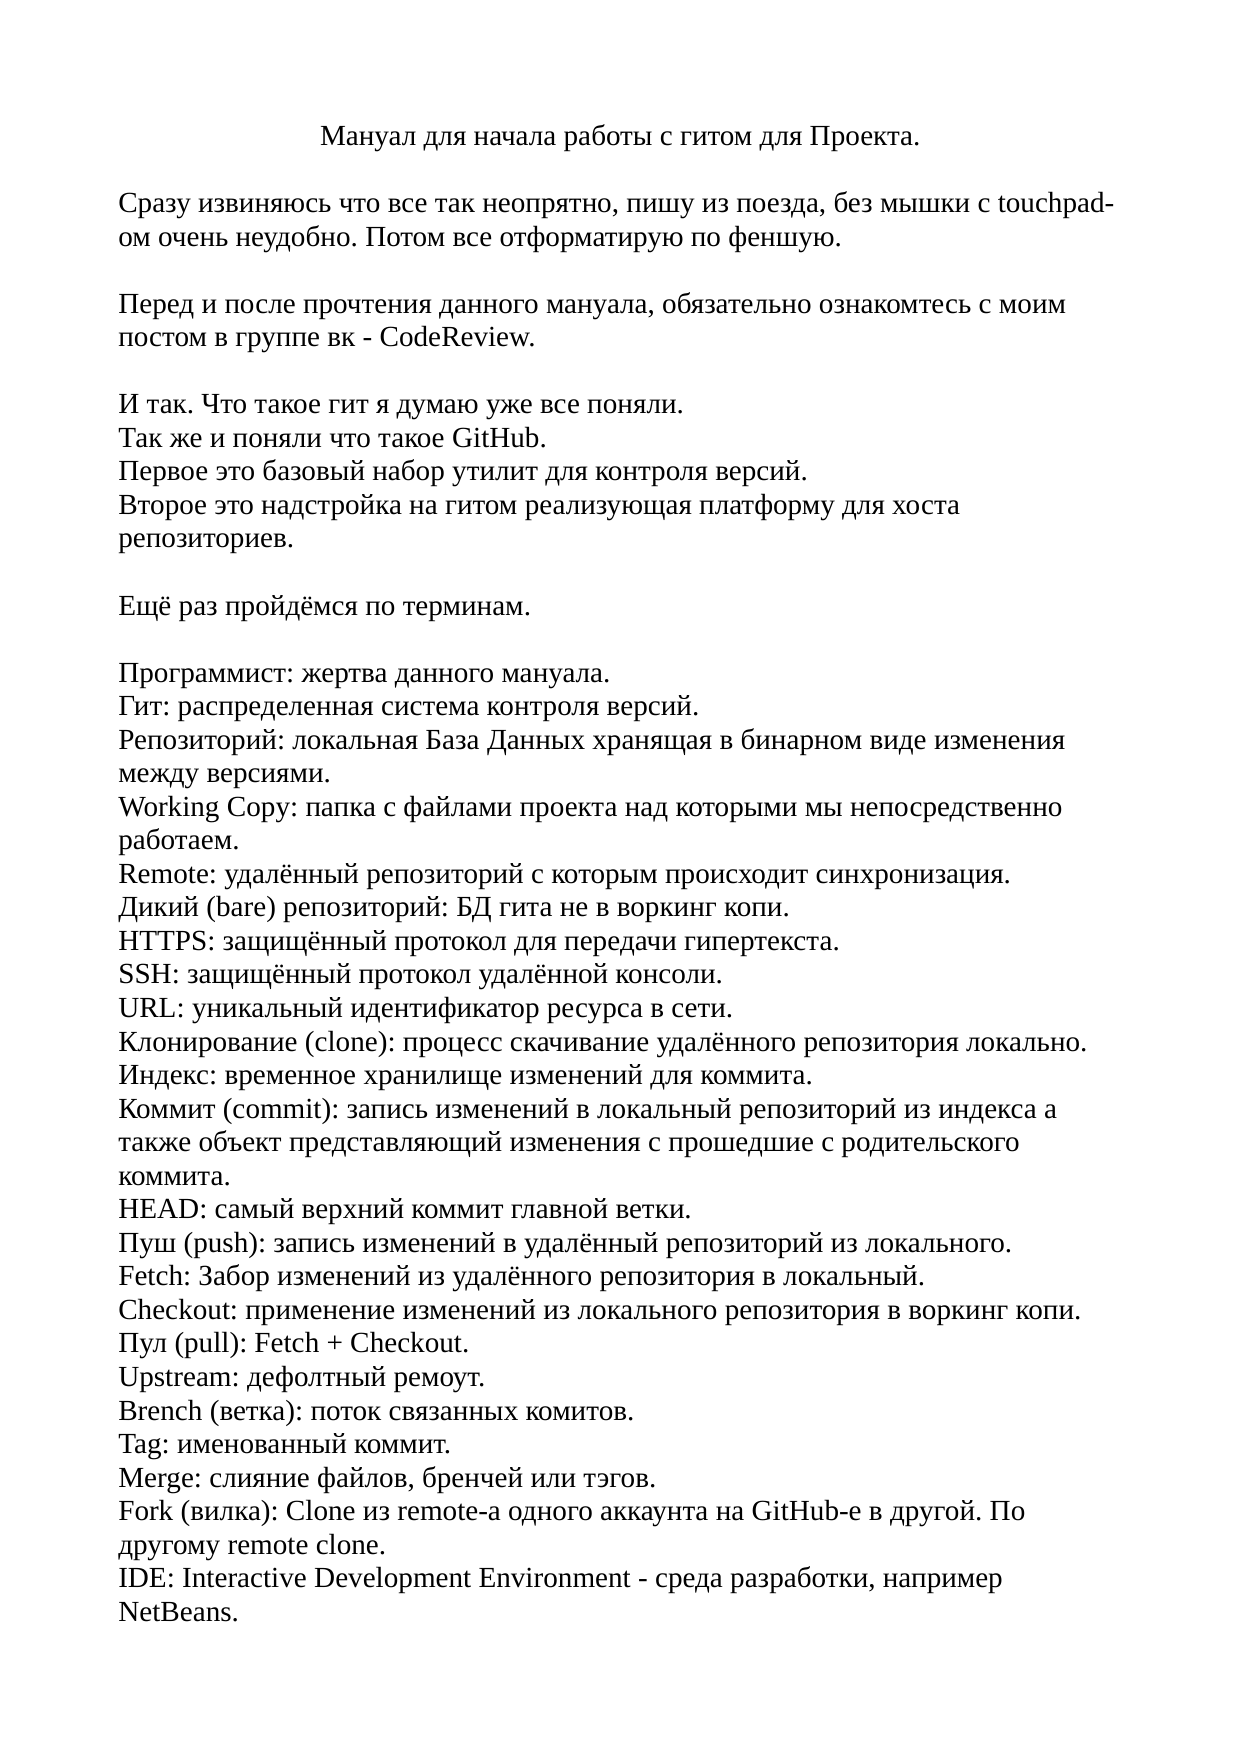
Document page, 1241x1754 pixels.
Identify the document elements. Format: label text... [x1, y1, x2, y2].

text Дикий (bare) репозиторий: БД гита не в воркинг копи. [118, 889, 1122, 923]
text HEAD: самый верхний коммит главной ветки. [118, 1191, 1122, 1225]
text SSH: защищённый протокол удалённой консоли. [118, 957, 1122, 990]
text IDE: Interactive Development Environment - среда разработки, например NetBeans. [118, 1560, 1122, 1627]
text Перед и после прочтения данного мануала, обязательно ознакомтесь с моим постом в группе вк - CodeReview. [118, 286, 1122, 353]
text Fork (вилка): Clone из remote-а одного аккаунта на GitHub-е в другой. По другому remote clone. [118, 1493, 1122, 1560]
text Пул (pull): Fetch + Checkout. [118, 1326, 1122, 1359]
text Гит: распределенная система контроля версий. [118, 688, 1122, 722]
text Remote: удалённый репозиторий с которым происходит синхронизация. [118, 856, 1122, 889]
text Tag: именованный коммит. [118, 1426, 1122, 1460]
text Brench (ветка): поток связанных комитов. [118, 1393, 1122, 1426]
text Первое это базовый набор утилит для контроля версий. [118, 453, 1122, 487]
text Коммит (commit): запись изменений в локальный репозиторий из индекса а также объект представляющий изменения с прошедшие с родительского коммита. [118, 1091, 1122, 1191]
text Второе это надстройка на гитом реализующая платформу для хоста репозиториев. [118, 487, 1122, 554]
text Репозиторий: локальная База Данных хранящая в бинарном виде изменения между версиями. [118, 722, 1122, 789]
text Индекс: временное хранилище изменений для коммита. [118, 1057, 1122, 1091]
text Merge: слияние файлов, бренчей или тэгов. [118, 1460, 1122, 1493]
text Пуш (push): запись изменений в удалённый репозиторий из локального. [118, 1225, 1122, 1258]
text Сразу извиняюсь что все так неопрятно, пишу из поезда, без мышки с touchpad-ом очень неудобно. Потом все отформатирую по феншую. [118, 185, 1122, 252]
text Fetch: Забор изменений из удалённого репозитория в локальный. [118, 1258, 1122, 1292]
text URL: уникальный идентификатор ресурса в сети. [118, 990, 1122, 1024]
text Так же и поняли что такое GitHub. [118, 420, 1122, 453]
text Программист: жертва данного мануала. [118, 655, 1122, 688]
text Upstream: дефолтный ремоут. [118, 1359, 1122, 1393]
text И так. Что такое гит я думаю уже все поняли. [118, 386, 1122, 420]
text Ещё раз пройдёмся по терминам. [118, 588, 1122, 621]
text Мануал для начала работы с гитом для Проекта. [118, 118, 1122, 152]
text HTTPS: защищённый протокол для передачи гипертекста. [118, 923, 1122, 957]
text Клонирование (clone): процесс скачивание удалённого репозитория локально. [118, 1024, 1122, 1057]
text Working Copy: папка с файлами проекта над которыми мы непосредственно работаем. [118, 789, 1122, 856]
text Checkout: применение изменений из локального репозитория в воркинг копи. [118, 1292, 1122, 1326]
